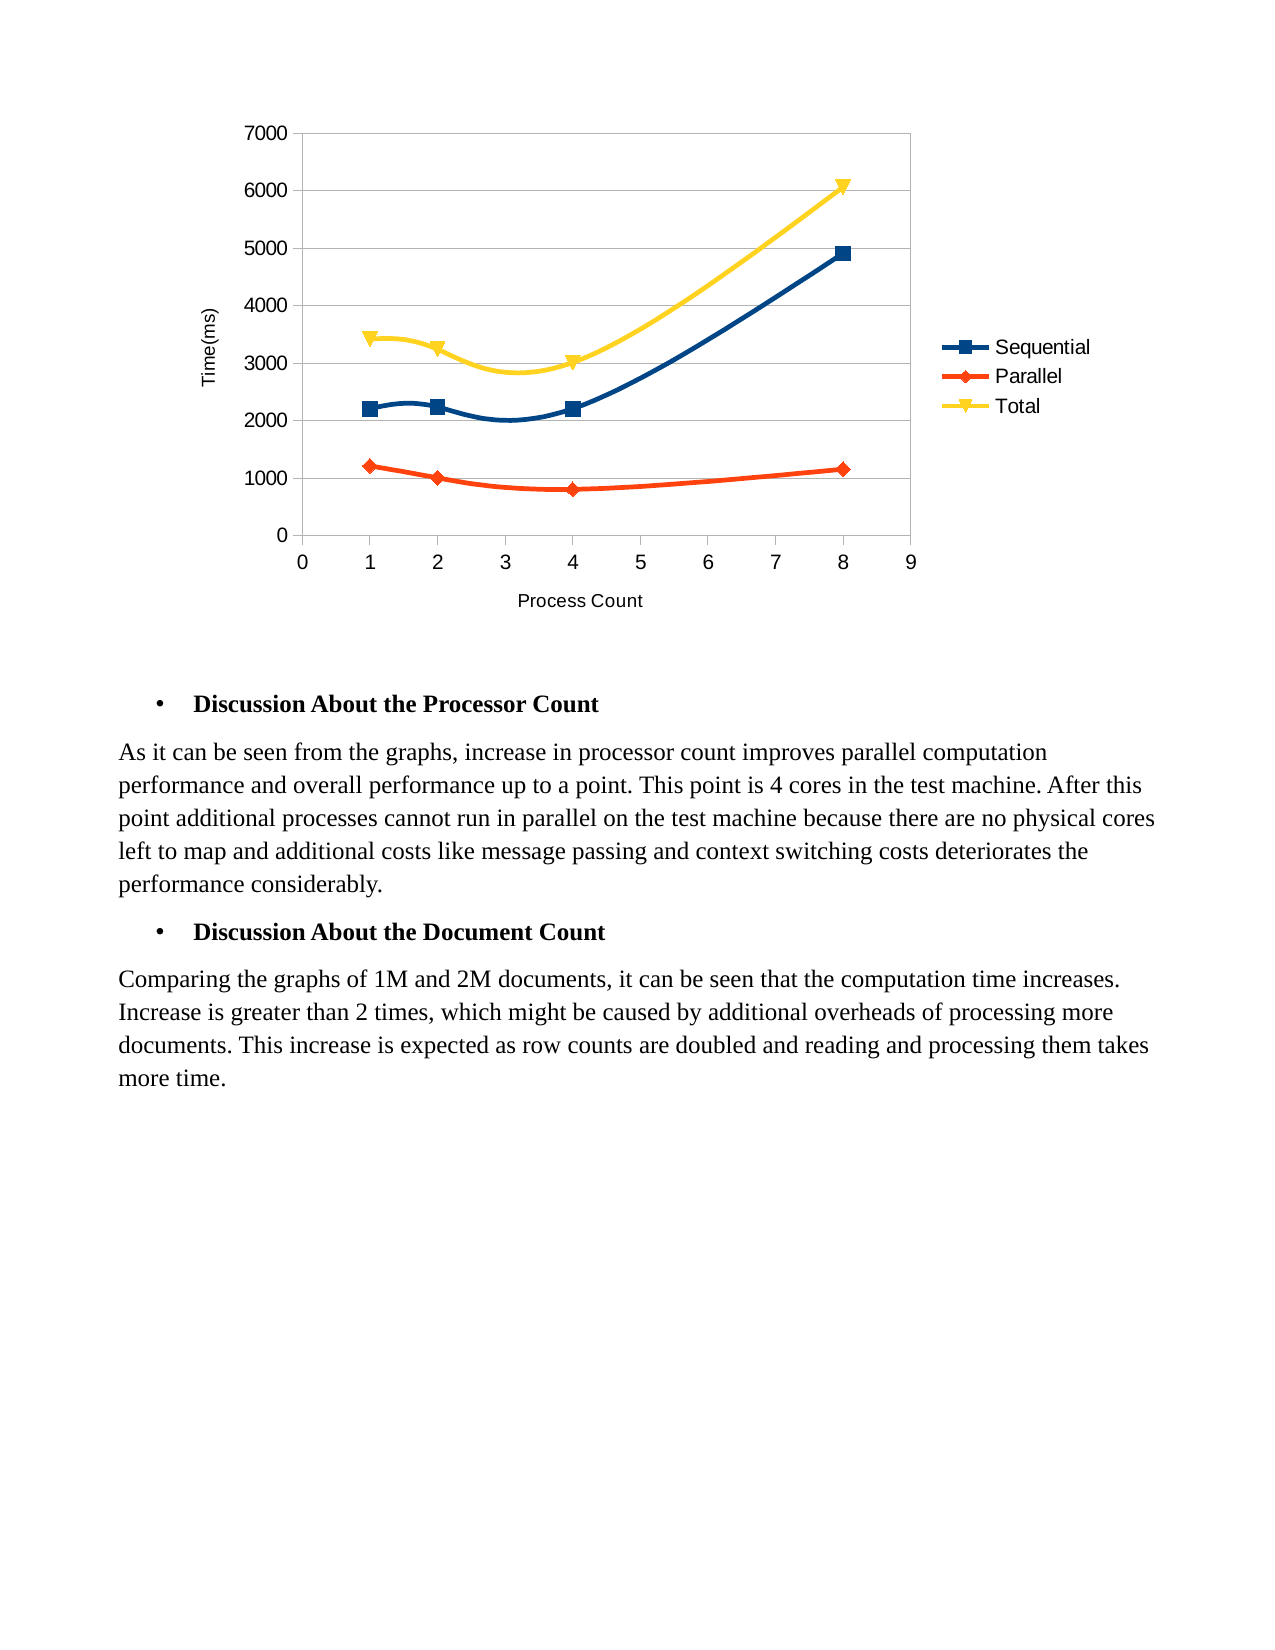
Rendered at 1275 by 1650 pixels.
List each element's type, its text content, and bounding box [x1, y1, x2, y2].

list Discussion About the Document Count [156, 917, 1157, 945]
text As it can be seen from the graphs, increase in processor count improves parallel computation performance and overall performance up to a point. This point is 4 cores in the test machine. After this point additional processes cannot run in parallel on the test machine because there are no physical cores left to map and additional costs like message passing and context switching costs deteriorates the performance considerably. [118, 737, 1157, 898]
list Discussion About the Processor Count [156, 689, 1157, 718]
text Comparing the graphs of 1M and 2M documents, it can be seen that the computation time increases. Increase is greater than 2 times, which might be caused by additional overheads of processing more documents. This increase is expected as row counts are doubled and reading and processing them takes more time. [118, 964, 1157, 1092]
